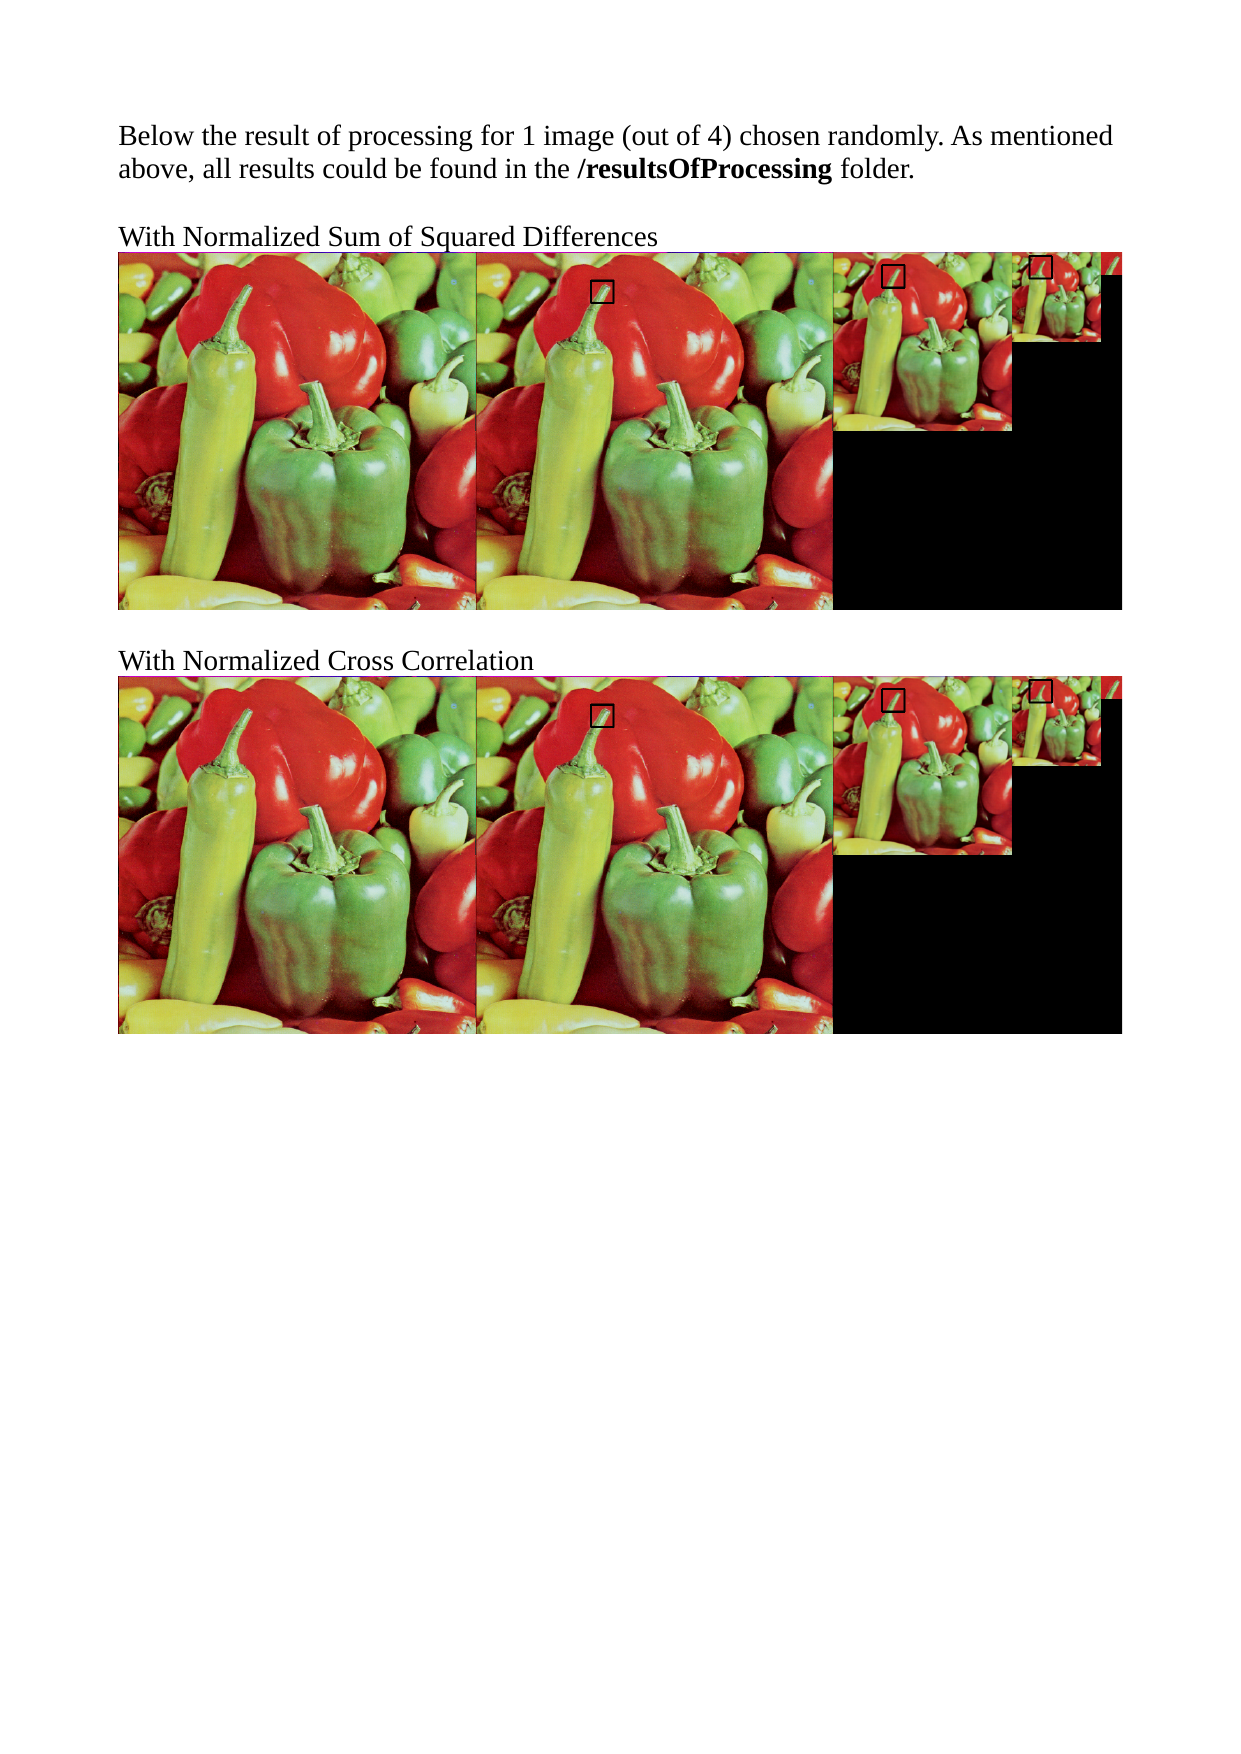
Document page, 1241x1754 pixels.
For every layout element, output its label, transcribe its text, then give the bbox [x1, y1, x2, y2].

text With Normalized Sum of Squared Differences [118, 219, 1122, 252]
picture [118, 676, 1123, 1034]
text With Normalized Cross Correlation [118, 643, 1122, 676]
picture [118, 252, 1123, 610]
text Below the result of processing for 1 image (out of 4) chosen randomly. As mentioned above, all results could be found in the /resultsOfProcessing folder. [118, 118, 1122, 185]
